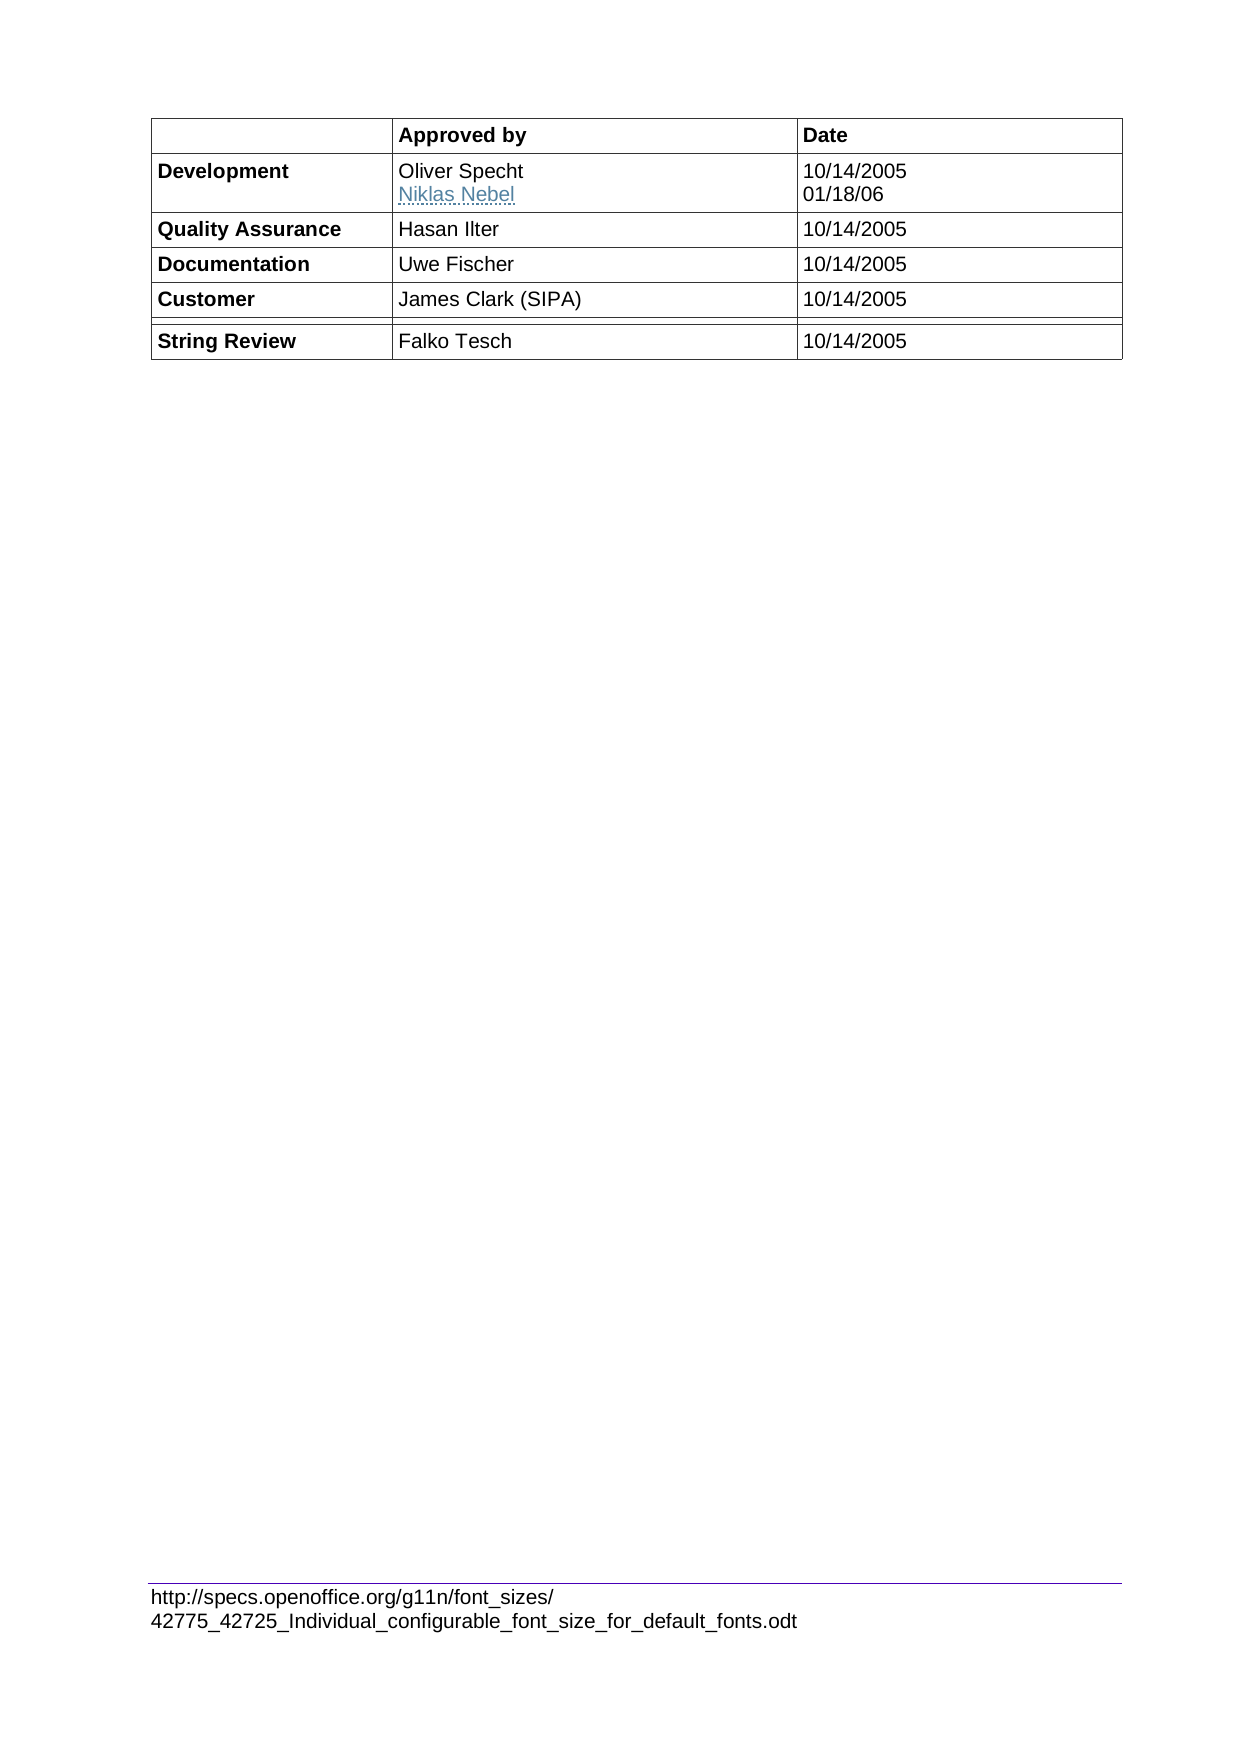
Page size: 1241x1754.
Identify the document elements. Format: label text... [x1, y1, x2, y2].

table_cell Documentation [152, 248, 392, 282]
table_cell James Clark (SIPA) [393, 283, 797, 317]
table_header [152, 119, 392, 153]
table_cell Customer [152, 283, 392, 317]
table_cell 10/14/2005 [798, 318, 1122, 324]
table_cell 10/14/2005 [798, 213, 1122, 247]
table_cell 10/14/2005 01/18/06 [798, 154, 1122, 212]
table_cell Oliver Specht Niklas Nebel [393, 154, 797, 212]
table_cell Hasan Ilter [393, 213, 797, 247]
table_cell String Review [152, 325, 392, 359]
table_header Approved by [393, 119, 797, 153]
table_cell Uwe Fischer [393, 248, 797, 282]
table_cell 10/14/2005 [798, 283, 1122, 317]
table_cell Falko Tesch [393, 325, 797, 359]
table_cell Quality Assurance [152, 213, 392, 247]
table_cell Development [152, 154, 392, 212]
table_cell 10/14/2005 [798, 248, 1122, 282]
table_cell [152, 318, 392, 324]
table_cell 10/14/2005 [798, 325, 1122, 359]
table_header Date [798, 119, 1122, 153]
table_cell [393, 318, 797, 324]
